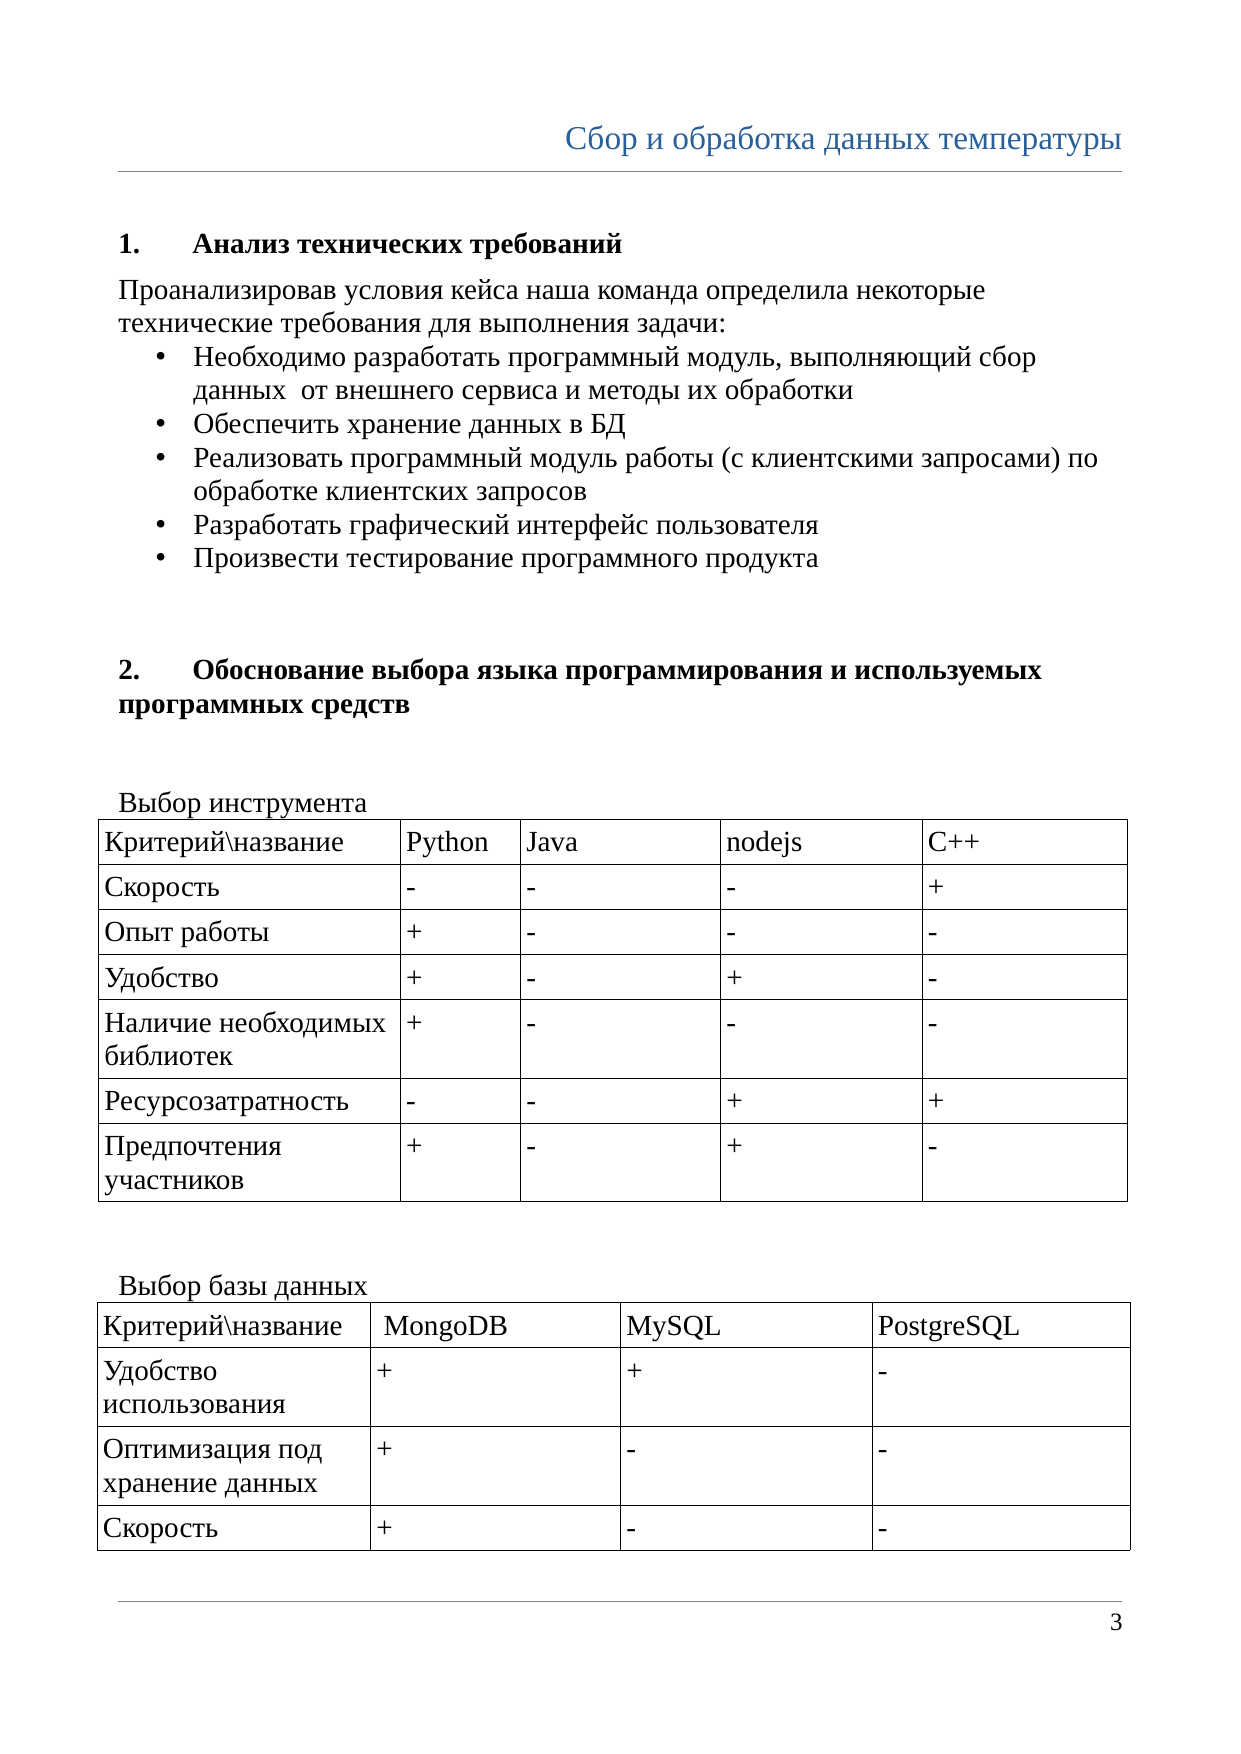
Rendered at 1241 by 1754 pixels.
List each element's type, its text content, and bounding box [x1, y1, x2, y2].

list Разработать графический интерфейс пользователя [156, 507, 1122, 541]
table_cell - [721, 865, 922, 909]
table_cell - [521, 955, 720, 999]
table_cell Скорость [99, 865, 400, 909]
table_cell + [721, 1124, 922, 1201]
table_cell + [401, 1000, 520, 1078]
table_cell - [923, 1000, 1127, 1078]
table_cell - [721, 910, 922, 954]
table_cell Скорость [98, 1506, 370, 1549]
table_cell - [873, 1348, 1130, 1426]
table_cell - [401, 1079, 520, 1123]
table_cell + [371, 1348, 620, 1426]
table_cell + [721, 955, 922, 999]
text Проанализировав условия кейса наша команда определила некоторые технические требования для выполнения задачи: [118, 272, 1122, 339]
list Обеспечить хранение данных в БД [156, 406, 1122, 440]
table_cell - [621, 1506, 872, 1549]
table_cell - [521, 1000, 720, 1078]
table_cell + [923, 865, 1127, 909]
table_cell Опыт работы [99, 910, 400, 954]
table_header Python [401, 820, 520, 864]
list Необходимо разработать программный модуль, выполняющий сбор данных от внешнего сервиса и методы их обработки [156, 339, 1122, 406]
table_cell - [621, 1427, 872, 1504]
table_header MySQL [621, 1303, 872, 1347]
table_header nodejs [721, 820, 922, 864]
table_cell - [923, 1124, 1127, 1201]
table_cell - [873, 1427, 1130, 1504]
table_cell + [371, 1427, 620, 1504]
text Выбор базы данных [118, 1268, 1122, 1302]
table_header C++ [923, 820, 1127, 864]
table_cell Наличие необходимых библиотек [99, 1000, 400, 1078]
table_header MongoDB [371, 1303, 620, 1347]
table_cell Предпочтения участников [99, 1124, 400, 1201]
table_cell - [873, 1506, 1130, 1549]
subtitle Анализ технических требований [118, 226, 1122, 259]
subtitle Обоснование выбора языка программирования и используемых программных средств [118, 652, 1122, 719]
list Реализовать программный модуль работы (с клиентскими запросами) по обработке клиентских запросов [156, 440, 1122, 507]
table_cell - [401, 865, 520, 909]
table_cell + [401, 955, 520, 999]
table_cell Оптимизация под хранение данных [98, 1427, 370, 1504]
table_cell Удобство [99, 955, 400, 999]
table_cell - [521, 1079, 720, 1123]
table_cell + [401, 1124, 520, 1201]
table_cell + [401, 910, 520, 954]
table_cell - [721, 1000, 922, 1078]
table_cell - [521, 865, 720, 909]
table_header Java [521, 820, 720, 864]
table_cell - [521, 1124, 720, 1201]
list Произвести тестирование программного продукта [156, 541, 1122, 574]
text Выбор инструмента [118, 785, 1122, 818]
table_cell Ресурсозатратность [99, 1079, 400, 1123]
table_cell + [923, 1079, 1127, 1123]
table_header Критерий\название [99, 820, 400, 864]
table_cell + [721, 1079, 922, 1123]
table_cell - [521, 910, 720, 954]
table_header PostgreSQL [873, 1303, 1130, 1347]
table_cell + [371, 1506, 620, 1549]
table_cell - [923, 910, 1127, 954]
table_cell Удобство использования [98, 1348, 370, 1426]
table_cell + [621, 1348, 872, 1426]
table_cell - [923, 955, 1127, 999]
table_header Критерий\название [98, 1303, 370, 1347]
